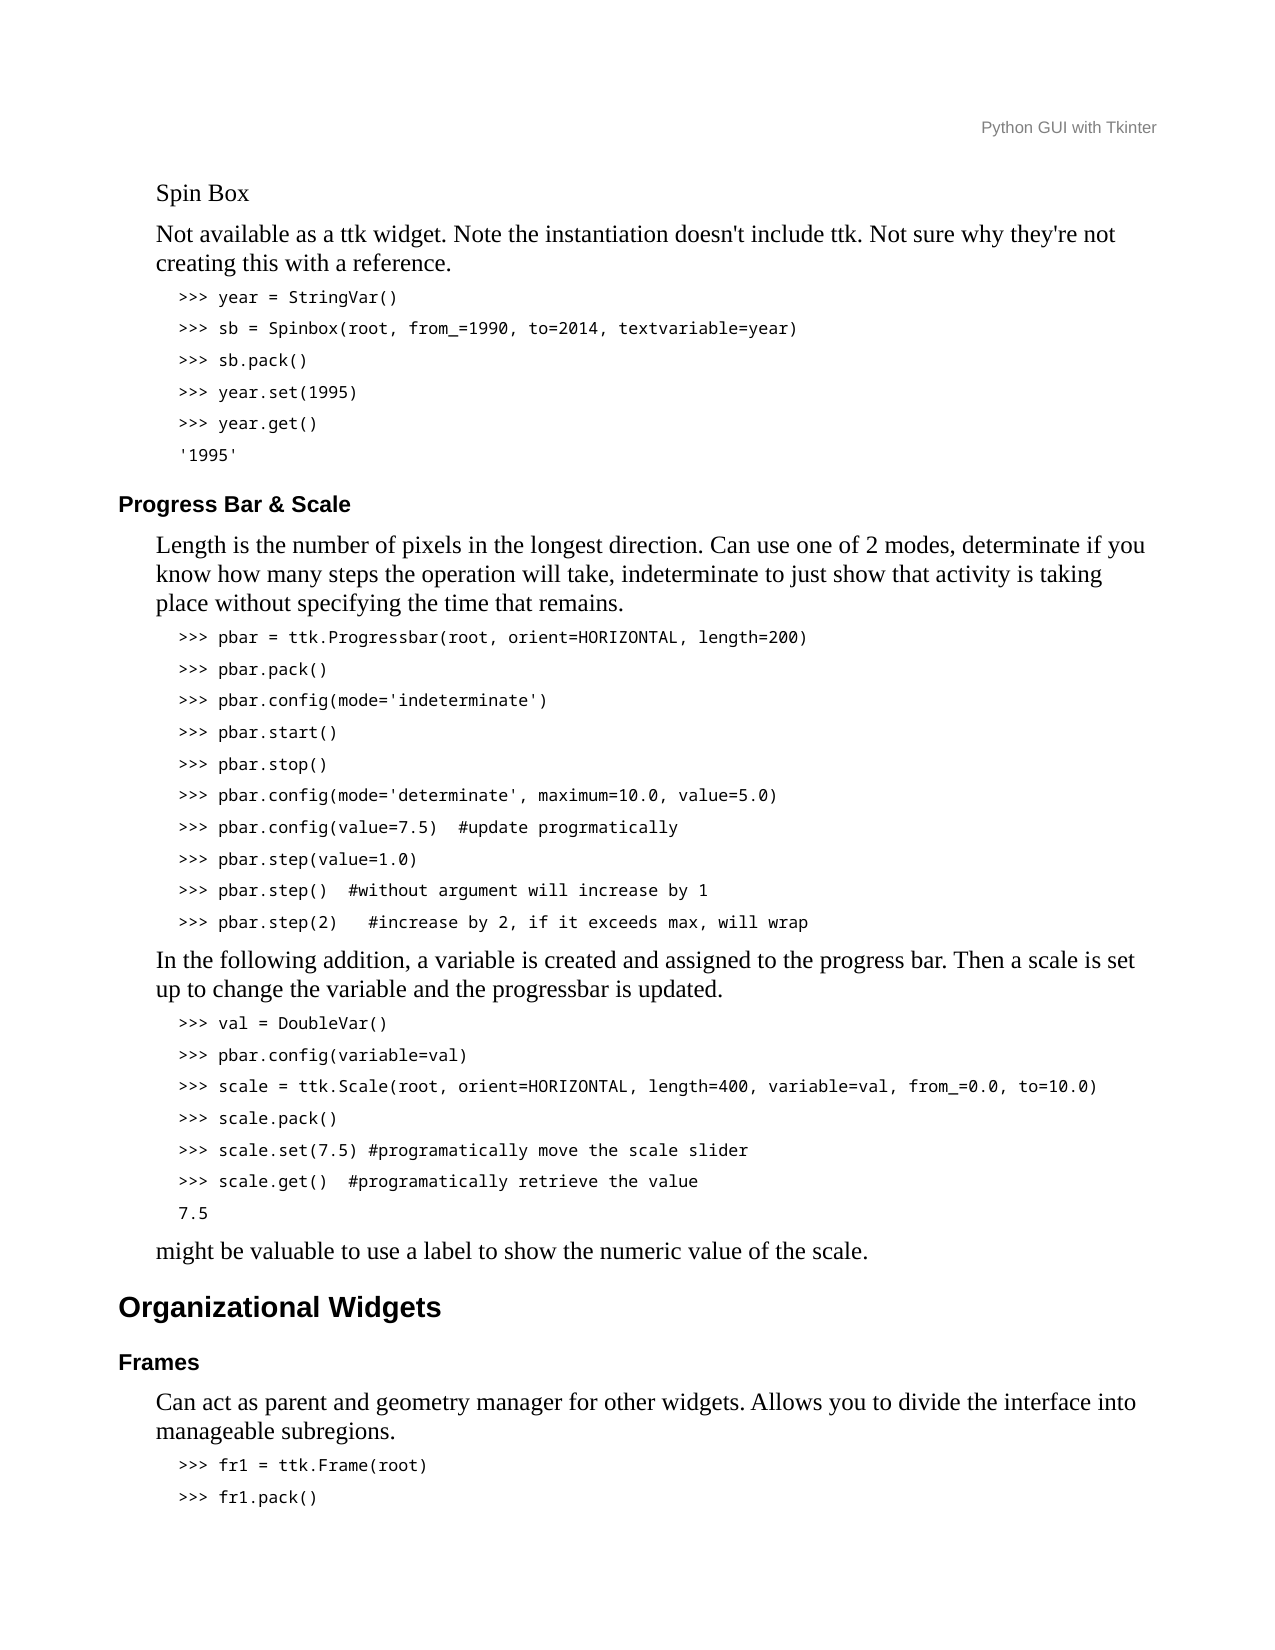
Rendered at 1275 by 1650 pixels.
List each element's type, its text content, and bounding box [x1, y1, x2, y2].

text In the following addition, a variable is created and assigned to the progress bar. Then a scale is set up to change the variable and the progressbar is updated. [156, 945, 1157, 1003]
text >>> pbar.step() #without argument will increase by 1 [178, 879, 1157, 901]
text >>> val = DoubleVar() [178, 1012, 1157, 1034]
text >>> pbar.start() [178, 720, 1157, 743]
text >>> year.set(1995) [178, 380, 1157, 403]
text >>> fr1.pack() [178, 1486, 1157, 1508]
text Length is the number of pixels in the longest direction. Can use one of 2 modes, determinate if you know how many steps the operation will take, indeterminate to just show that activity is taking place without specifying the time that remains. [156, 530, 1157, 616]
text >>> sb.pack() [178, 349, 1157, 371]
text Can act as parent and geometry manager for other widgets. Allows you to divide the interface into manageable subregions. [156, 1387, 1157, 1445]
subtitle Progress Bar & Scale [118, 491, 1157, 518]
subtitle Organizational Widgets [118, 1290, 1157, 1323]
text 7.5 [178, 1202, 1157, 1224]
text >>> pbar.config(variable=val) [178, 1043, 1157, 1066]
text >>> pbar.config(mode='indeterminate') [178, 689, 1157, 711]
text >>> fr1 = ttk.Frame(root) [178, 1454, 1157, 1477]
text >>> pbar.stop() [178, 752, 1157, 775]
text >>> scale = ttk.Scale(root, orient=HORIZONTAL, length=400, variable=val, from_=0.0, to=10.0) [178, 1075, 1157, 1098]
text >>> pbar.step(value=1.0) [178, 847, 1157, 870]
text Spin Box [156, 178, 1157, 207]
text >>> pbar.step(2) #increase by 2, if it exceeds max, will wrap [178, 910, 1157, 933]
text >>> scale.get() #programatically retrieve the value [178, 1170, 1157, 1193]
text might be valuable to use a label to show the numeric value of the scale. [156, 1236, 1157, 1265]
text >>> year = StringVar() [178, 285, 1157, 308]
text >>> pbar.config(value=7.5) #update progrmatically [178, 815, 1157, 838]
text >>> pbar.config(mode='determinate', maximum=10.0, value=5.0) [178, 784, 1157, 806]
text >>> pbar.pack() [178, 657, 1157, 680]
text >>> scale.pack() [178, 1107, 1157, 1129]
text >>> scale.set(7.5) #programatically move the scale slider [178, 1138, 1157, 1161]
text >>> sb = Spinbox(root, from_=1990, to=2014, textvariable=year) [178, 317, 1157, 340]
subtitle Frames [118, 1348, 1157, 1375]
text Not available as a ttk widget. Note the instantiation doesn't include ttk. Not sure why they're not creating this with a reference. [156, 219, 1157, 276]
text >>> pbar = ttk.Progressbar(root, orient=HORIZONTAL, length=200) [178, 625, 1157, 648]
text >>> year.get() [178, 412, 1157, 435]
text '1995' [178, 444, 1157, 466]
